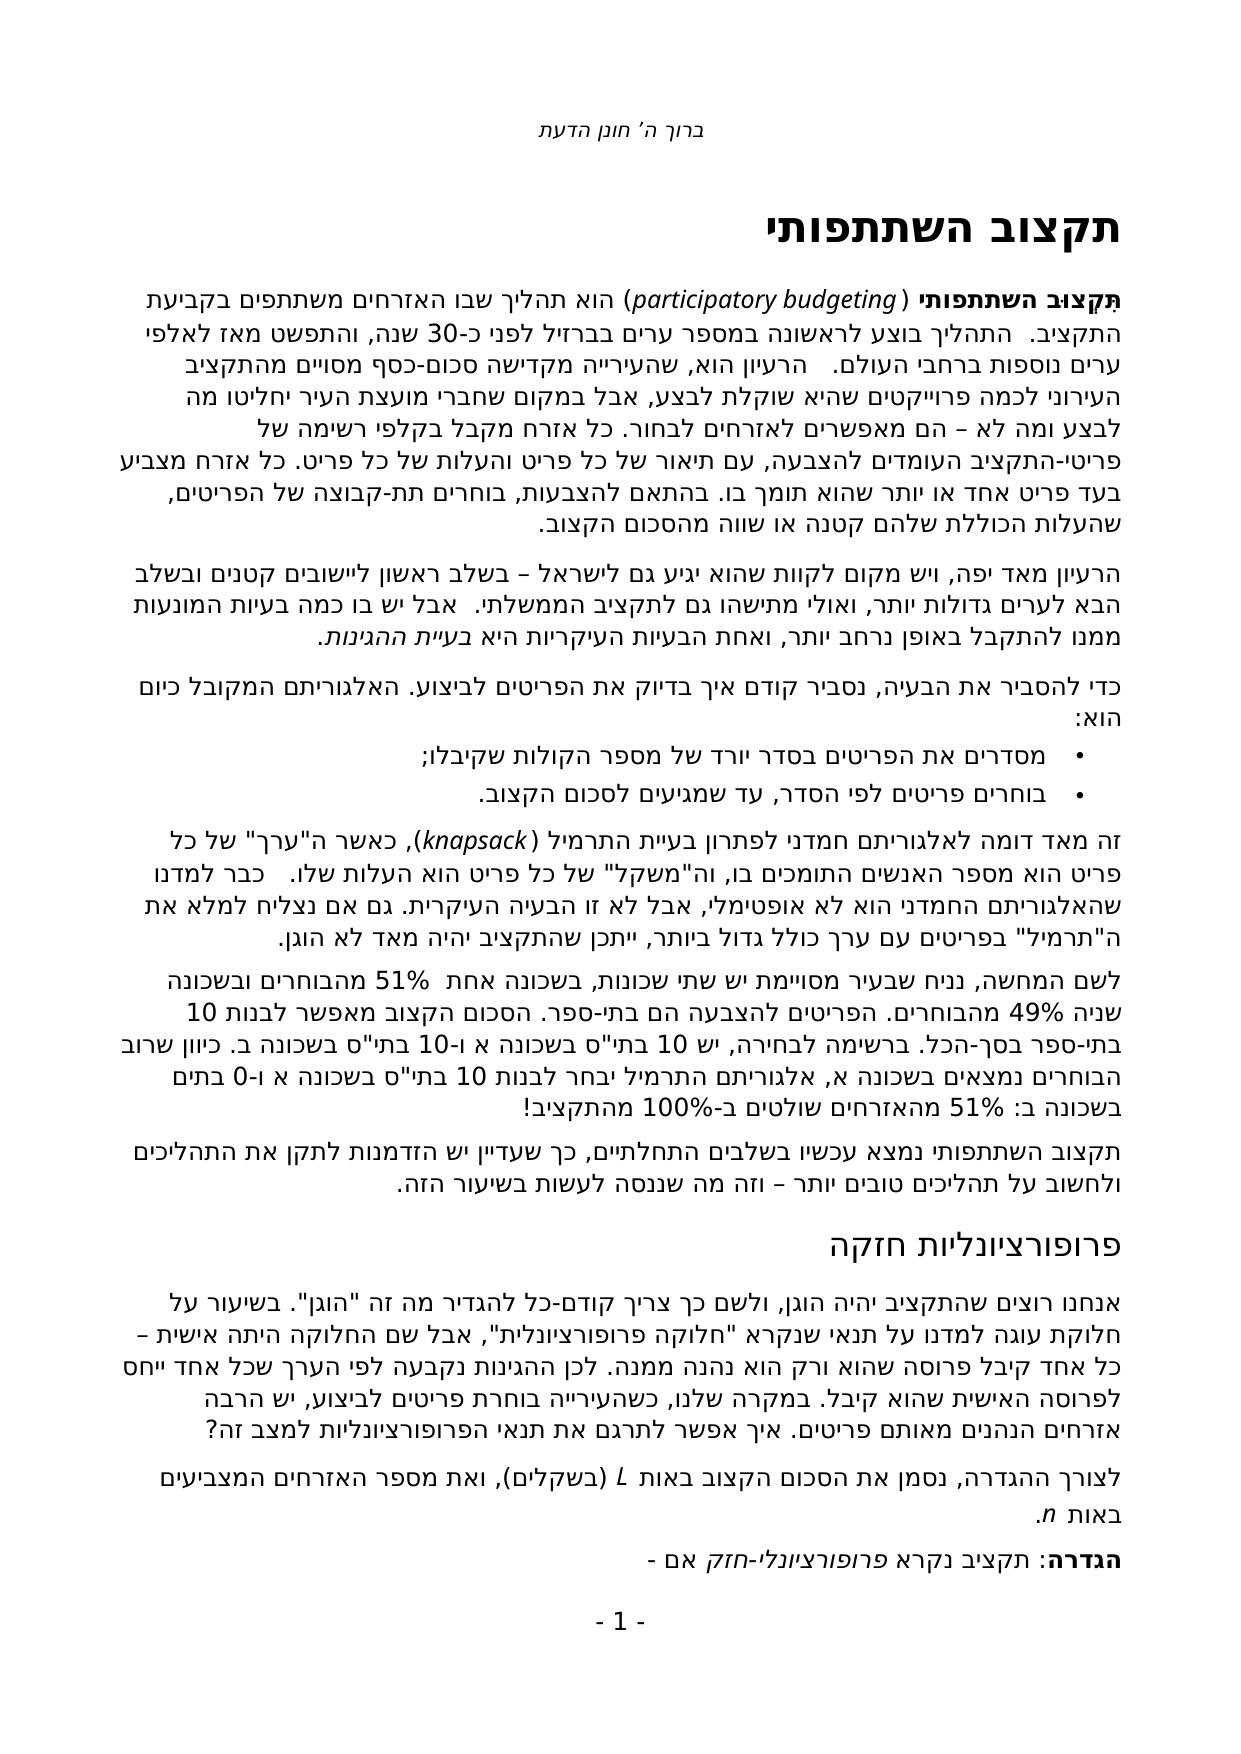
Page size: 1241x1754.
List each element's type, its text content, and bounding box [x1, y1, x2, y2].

subtitle פרופורציונליות חזקה [118, 1226, 1122, 1264]
list בוחרים פריטים לפי הסדר, עד שמגיעים לסכום הקצוב. [118, 779, 1084, 811]
text כדי להסביר את הבעיה, נסביר קודם איך בדיוק את הפריטים לביצוע. האלגוריתם המקובל כיום הוא: [118, 672, 1122, 735]
subtitle תקצוב השתתפותי [118, 201, 1122, 252]
list מסדרים את הפריטים בסדר יורד של מספר הקולות שקיבלו; [118, 741, 1084, 773]
text לצורך ההגדרה, נסמן את הסכום הקצוב באות L (בשקלים), ואת מספר האזרחים המצביעים באות n. [118, 1459, 1122, 1533]
text אנחנו רוצים שהתקציב יהיה הוגן, ולשם כך צריך קודם-כל להגדיר מה זה "הוגן". בשיעור על חלוקת עוגה למדנו על תנאי שנקרא "חלוקה פרופורציונלית", אבל שם החלוקה היתה אישית – כל אחד קיבל פרוסה שהוא ורק הוא נהנה ממנה. לכן ההגינות נקבעה לפי הערך שכל אחד ייחס לפרוסה האישית שהוא קיבל. במקרה שלנו, כשהעירייה בוחרת פריטים לביצוע, יש הרבה אזרחים הנהנים מאותם פריטים. איך אפשר לתרגם את תנאי הפרופורציונליות למצב זה? [118, 1288, 1122, 1447]
text לשם המחשה, נניח שבעיר מסויימת יש שתי שכונות, בשכונה אחת 51% מהבוחרים ובשכונה שניה 49% מהבוחרים. הפריטים להצבעה הם בתי-ספר. הסכום הקצוב מאפשר לבנות 10 בתי-ספר בסך-הכל. ברשימה לבחירה, יש 10 בתי"ס בשכונה א ו-10 בתי"ס בשכונה ב. כיוון שרוב הבוחרים נמצאים בשכונה א, אלגוריתם התרמיל יבחר לבנות 10 בתי"ס בשכונה א ו-0 בתים בשכונה ב: 51% מהאזרחים שולטים ב-100% מהתקציב! [118, 966, 1122, 1125]
text הרעיון מאד יפה, ויש מקום לקוות שהוא יגיע גם לישראל – בשלב ראשון ליישובים קטנים ובשלב הבא לערים גדולות יותר, ואולי מתישהו גם לתקציב הממשלתי. אבל יש בו כמה בעיות המונעות ממנו להתקבל באופן נרחב יותר, ואחת הבעיות העיקריות היא בעיית ההגינות. [118, 559, 1122, 654]
text תקצוב השתתפותי נמצא עכשיו בשלבים התחלתיים, כך שעדיין יש הזדמנות לתקן את התהליכים ולחשוב על תהליכים טובים יותר – וזה מה שננסה לעשות בשיעור הזה. [118, 1137, 1122, 1201]
text זה מאד דומה לאלגוריתם חמדני לפתרון בעיית התרמיל (knapsack), כאשר ה"ערך" של כל פריט הוא מספר האנשים התומכים בו, וה"משקל" של כל פריט הוא העלות שלו. כבר למדנו שהאלגוריתם החמדני הוא לא אופטימלי, אבל לא זו הבעיה העיקרית. גם אם נצליח למלא את ה"תרמיל" בפריטים עם ערך כולל גדול ביותר, ייתכן שהתקציב יהיה מאד לא הוגן. [118, 822, 1122, 955]
text הגדרה: תקציב נקרא פרופורציונלי-חזק אם - [118, 1545, 1122, 1575]
text תִּקְצוּב השתתפותי (participatory budgeting) הוא תהליך שבו האזרחים משתתפים בקביעת התקציב. התהליך בוצע לראשונה במספר ערים בברזיל לפני כ-30 שנה, והתפשט מאז לאלפי ערים נוספות ברחבי העולם. הרעיון הוא, שהעירייה מקדישה סכום-כסף מסויים מהתקציב העירוני לכמה פרוייקטים שהיא שוקלת לבצע, אבל במקום שחברי מועצת העיר יחליטו מה לבצע ומה לא – הם מאפשרים לאזרחים לבחור. כל אזרח מקבל בקלפי רשימה של פריטי-התקציב העומדים להצבעה, עם תיאור של כל פריט והעלות של כל פריט. כל אזרח מצביע בעד פריט אחד או יותר שהוא תומך בו. בהתאם להצבעות, בוחרים תת-קבוצה של הפריטים, שהעלות הכוללת שלהם קטנה או שווה מהסכום הקצוב. [118, 282, 1122, 541]
